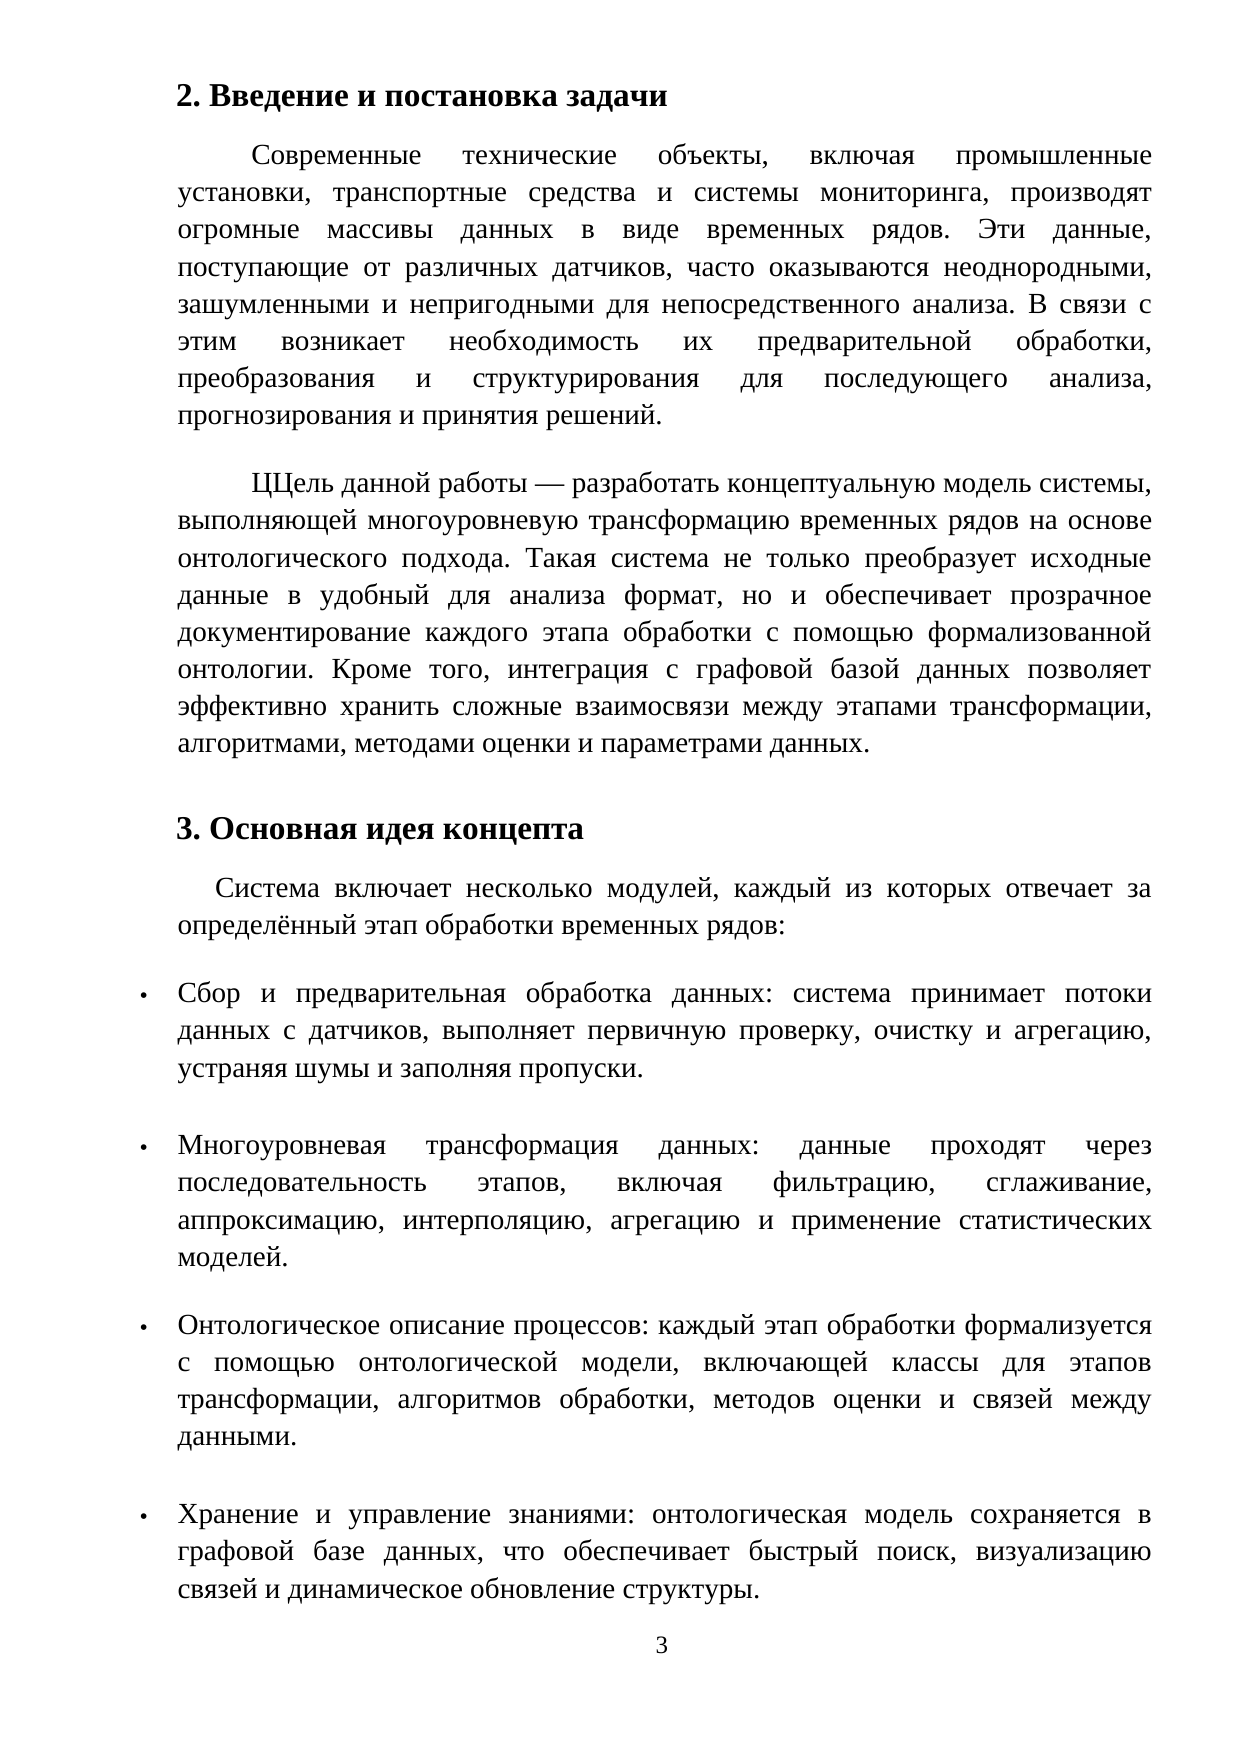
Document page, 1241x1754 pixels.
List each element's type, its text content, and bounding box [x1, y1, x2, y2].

list Многоуровневая трансформация данных: данные проходят через последовательность этапов, включая фильтрацию, сглаживание, аппроксимацию, интерполяцию, агрегацию и применение статистических моделей. [140, 1127, 1153, 1272]
text ЦЦель данной работы — разработать концептуальную модель системы, выполняющей многоуровневую трансформацию временных рядов на основе онтологического подхода. Такая система не только преобразует исходные данные в удобный для анализа формат, но и обеспечивает прозрачное документирование каждого этапа обработки с помощью формализованной онтологии. Кроме того, интеграция с графовой базой данных позволяет эффективно хранить сложные взаимосвязи между этапами трансформации, алгоритмами, методами оценки и параметрами данных. [177, 465, 1153, 759]
list Сбор и предварительная обработка данных: система принимает потоки данных с датчиков, выполняет первичную проверку, очистку и агрегацию, устраняя шумы и заполняя пропуски. [140, 975, 1153, 1083]
text Современные технические объекты, включая промышленные установки, транспортные средства и системы мониторинга, производят огромные массивы данных в виде временных рядов. Эти данные, поступающие от различных датчиков, часто оказываются неоднородными, зашумленными и непригодными для непосредственного анализа. В связи с этим возникает необходимость их предварительной обработки, преобразования и структурирования для последующего анализа, прогнозирования и принятия решений. [177, 137, 1153, 431]
subtitle Основная идея концепта [176, 808, 1159, 846]
text Система включает несколько модулей, каждый из которых отвечает за определённый этап обработки временных рядов: [177, 870, 1153, 941]
list Онтологическое описание процессов: каждый этап обработки формализуется с помощью онтологической модели, включающей классы для этапов трансформации, алгоритмов обработки, методов оценки и связей между данными. [140, 1307, 1153, 1452]
subtitle Введение и постановка задачи [176, 75, 1159, 113]
list Хранение и управление знаниями: онтологическая модель сохраняется в графовой базе данных, что обеспечивает быстрый поиск, визуализацию связей и динамическое обновление структуры. [140, 1496, 1153, 1604]
